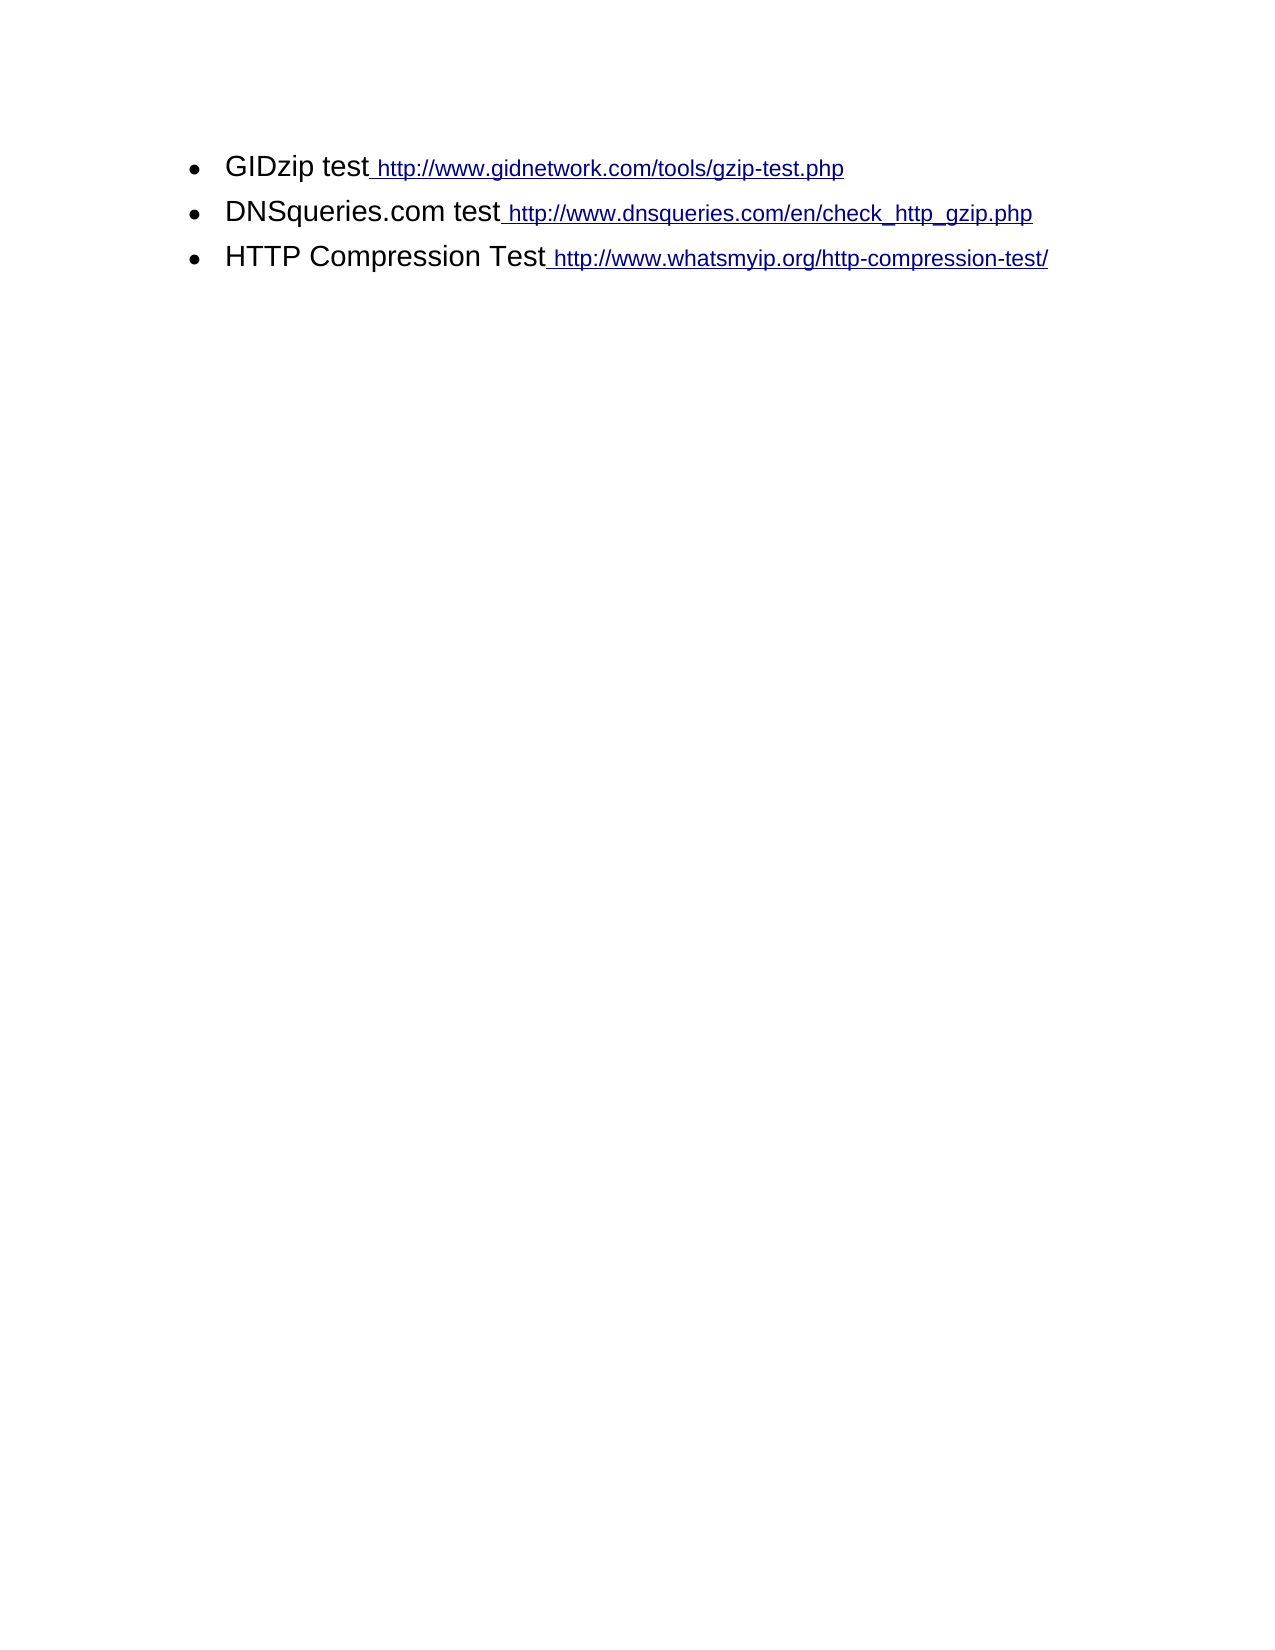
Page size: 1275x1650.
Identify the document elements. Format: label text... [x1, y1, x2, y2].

list HTTP Compression Test http://www.whatsmyip.org/http-compression-test/ [187, 240, 1125, 272]
list DNSqueries.com test http://www.dnsqueries.com/en/check_http_gzip.php [187, 195, 1125, 227]
list GIDzip test http://www.gidnetwork.com/tools/gzip-test.php [187, 150, 1125, 183]
